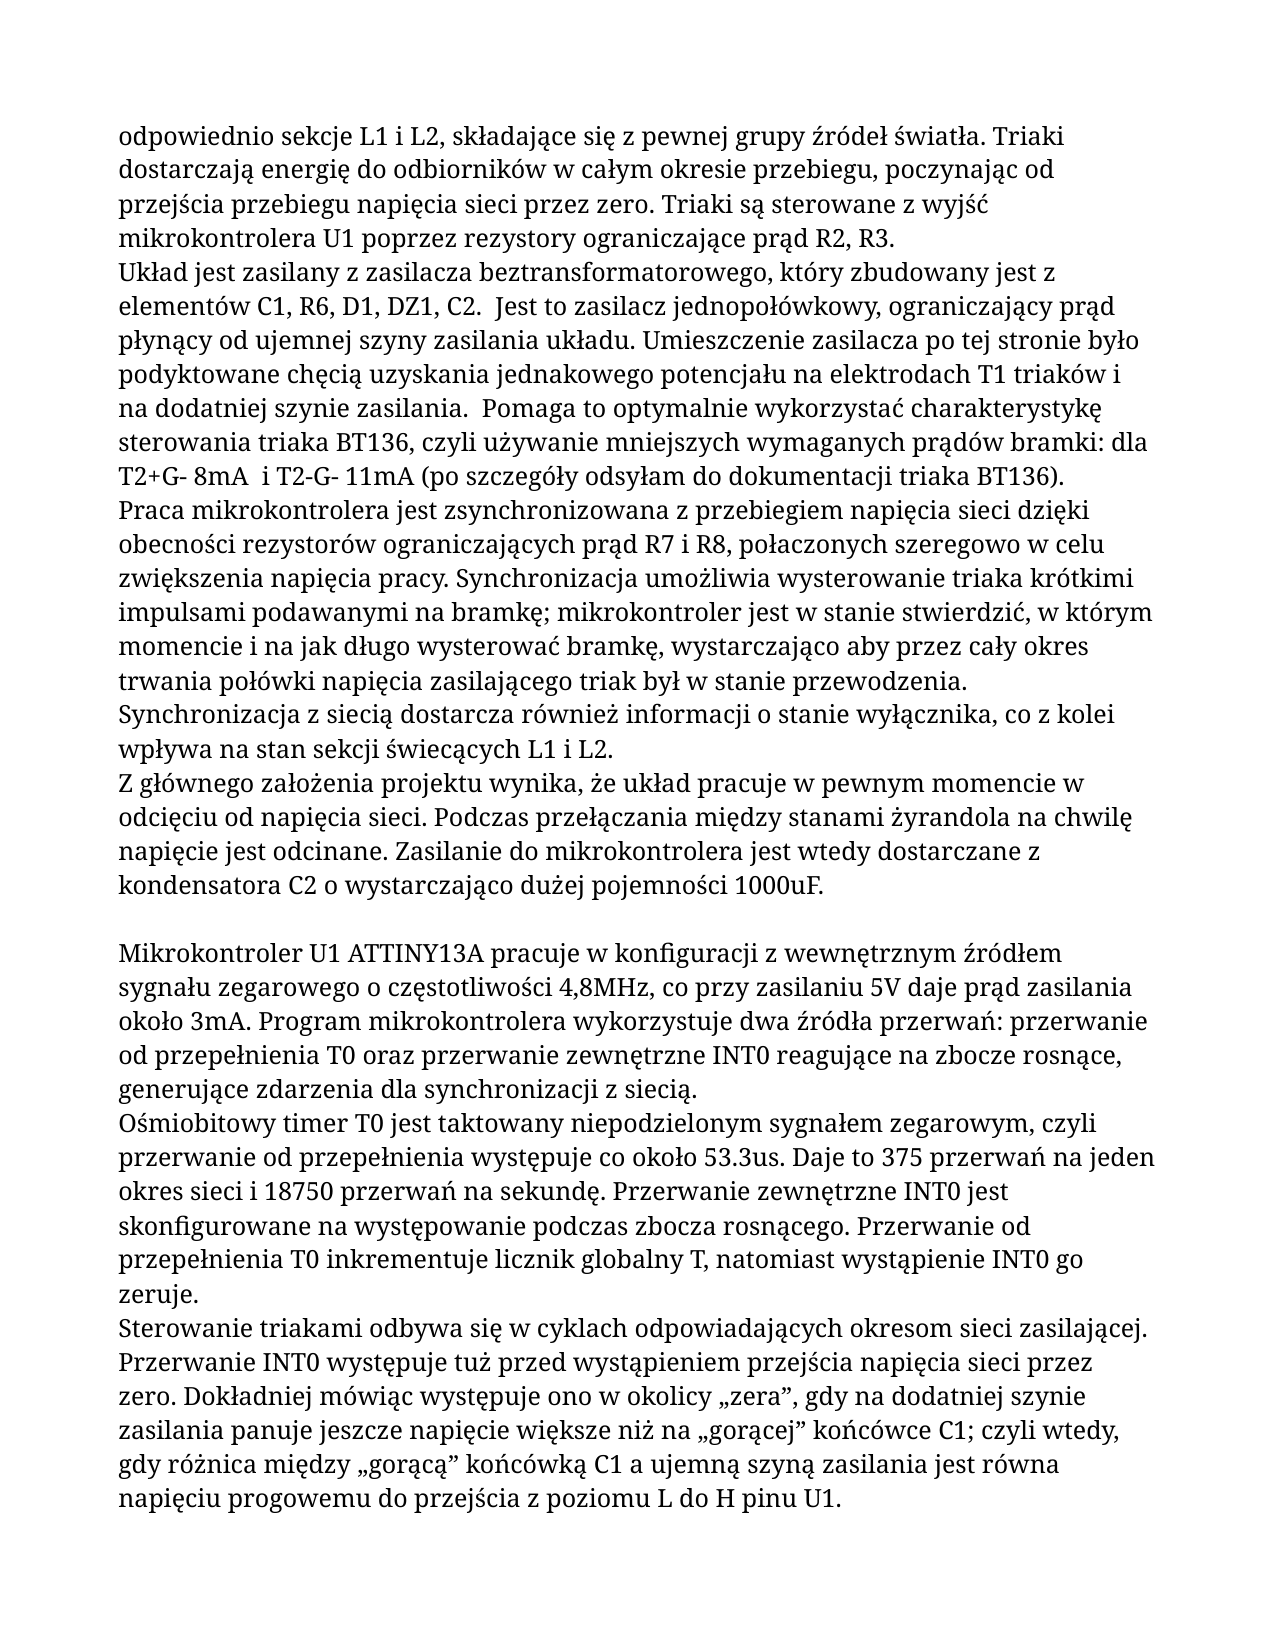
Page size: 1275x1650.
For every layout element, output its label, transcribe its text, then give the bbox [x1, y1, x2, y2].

text Praca mikrokontrolera jest zsynchronizowana z przebiegiem napięcia sieci dzięki obecności rezystorów ograniczających prąd R7 i R8, połaczonych szeregowo w celu zwiększenia napięcia pracy. Synchronizacja umożliwia wysterowanie triaka krótkimi impulsami podawanymi na bramkę; mikrokontroler jest w stanie stwierdzić, w którym momencie i na jak długo wysterować bramkę, wystarczająco aby przez cały okres trwania połówki napięcia zasilającego triak był w stanie przewodzenia. Synchronizacja z siecią dostarcza również informacji o stanie wyłącznika, co z kolei wpływa na stan sekcji świecących L1 i L2. [118, 493, 1157, 765]
text Układ jest zasilany z zasilacza beztransformatorowego, który zbudowany jest z elementów C1, R6, D1, DZ1, C2. Jest to zasilacz jednopołówkowy, ograniczający prąd płynący od ujemnej szyny zasilania układu. Umieszczenie zasilacza po tej stronie było podyktowane chęcią uzyskania jednakowego potencjału na elektrodach T1 triaków i na dodatniej szynie zasilania. Pomaga to optymalnie wykorzystać charakterystykę sterowania triaka BT136, czyli używanie mniejszych wymaganych prądów bramki: dla T2+G- 8mA i T2-G- 11mA (po szczegóły odsyłam do dokumentacji triaka BT136). [118, 254, 1157, 493]
text Z głównego założenia projektu wynika, że układ pracuje w pewnym momencie w odcięciu od napięcia sieci. Podczas przełączania między stanami żyrandola na chwilę napięcie jest odcinane. Zasilanie do mikrokontrolera jest wtedy dostarczane z kondensatora C2 o wystarczająco dużej pojemności 1000uF. [118, 765, 1157, 902]
text Mikrokontroler U1 ATTINY13A pracuje w konfiguracji z wewnętrznym źródłem sygnału zegarowego o częstotliwości 4,8MHz, co przy zasilaniu 5V daje prąd zasilania około 3mA. Program mikrokontrolera wykorzystuje dwa źródła przerwań: przerwanie od przepełnienia T0 oraz przerwanie zewnętrzne INT0 reagujące na zbocze rosnące, generujące zdarzenia dla synchronizacji z siecią. [118, 936, 1157, 1106]
text odpowiednio sekcje L1 i L2, składające się z pewnej grupy źródeł światła. Triaki dostarczają energię do odbiorników w całym okresie przebiegu, poczynając od przejścia przebiegu napięcia sieci przez zero. Triaki są sterowane z wyjść mikrokontrolera U1 poprzez rezystory ograniczające prąd R2, R3. [118, 118, 1157, 254]
text Sterowanie triakami odbywa się w cyklach odpowiadających okresom sieci zasilającej. Przerwanie INT0 występuje tuż przed wystąpieniem przejścia napięcia sieci przez zero. Dokładniej mówiąc występuje ono w okolicy „zera”, gdy na dodatniej szynie zasilania panuje jeszcze napięcie większe niż na „gorącej” końcówce C1; czyli wtedy, gdy różnica między „gorącą” końcówką C1 a ujemną szyną zasilania jest równa napięciu progowemu do przejścia z poziomu L do H pinu U1. [118, 1310, 1157, 1515]
text Ośmiobitowy timer T0 jest taktowany niepodzielonym sygnałem zegarowym, czyli przerwanie od przepełnienia występuje co około 53.3us. Daje to 375 przerwań na jeden okres sieci i 18750 przerwań na sekundę. Przerwanie zewnętrzne INT0 jest skonfigurowane na występowanie podczas zbocza rosnącego. Przerwanie od przepełnienia T0 inkrementuje licznik globalny T, natomiast wystąpienie INT0 go zeruje. [118, 1106, 1157, 1310]
